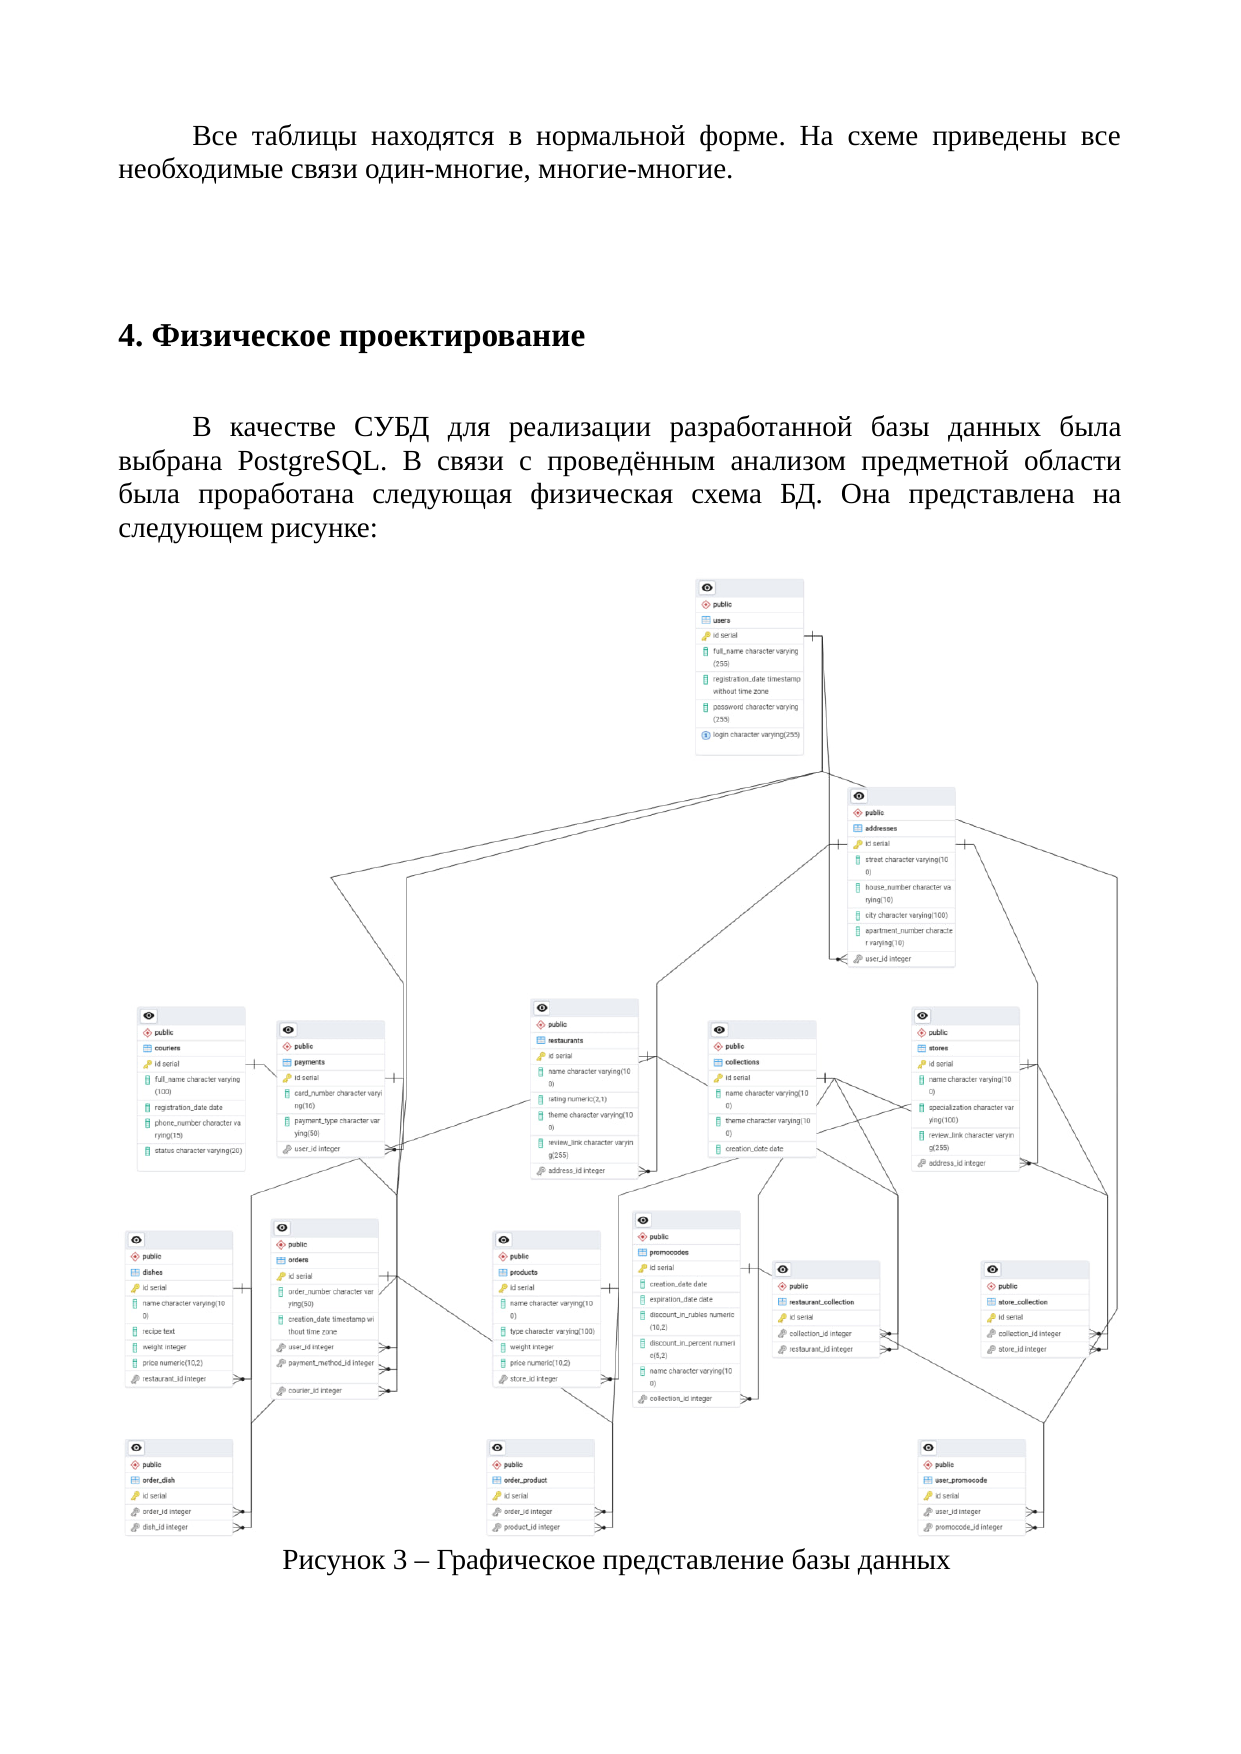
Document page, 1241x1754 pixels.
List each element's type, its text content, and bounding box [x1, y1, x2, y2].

picture [118, 572, 1123, 1542]
text В качестве СУБД для реализации разработанной базы данных была выбрана PostgreSQL. В связи с проведённым анализом предметной области была проработана следующая физическая схема БД. Она представлена на следующем рисунке: [118, 405, 1122, 544]
text Все таблицы находятся в нормальной форме. На схеме приведены все необходимые связи один-многие, многие-многие. [118, 118, 1122, 185]
text Рисунок 3 – Графическое представление базы данных [118, 1542, 1122, 1575]
subtitle 4. Физическое проектирование [118, 316, 1122, 354]
